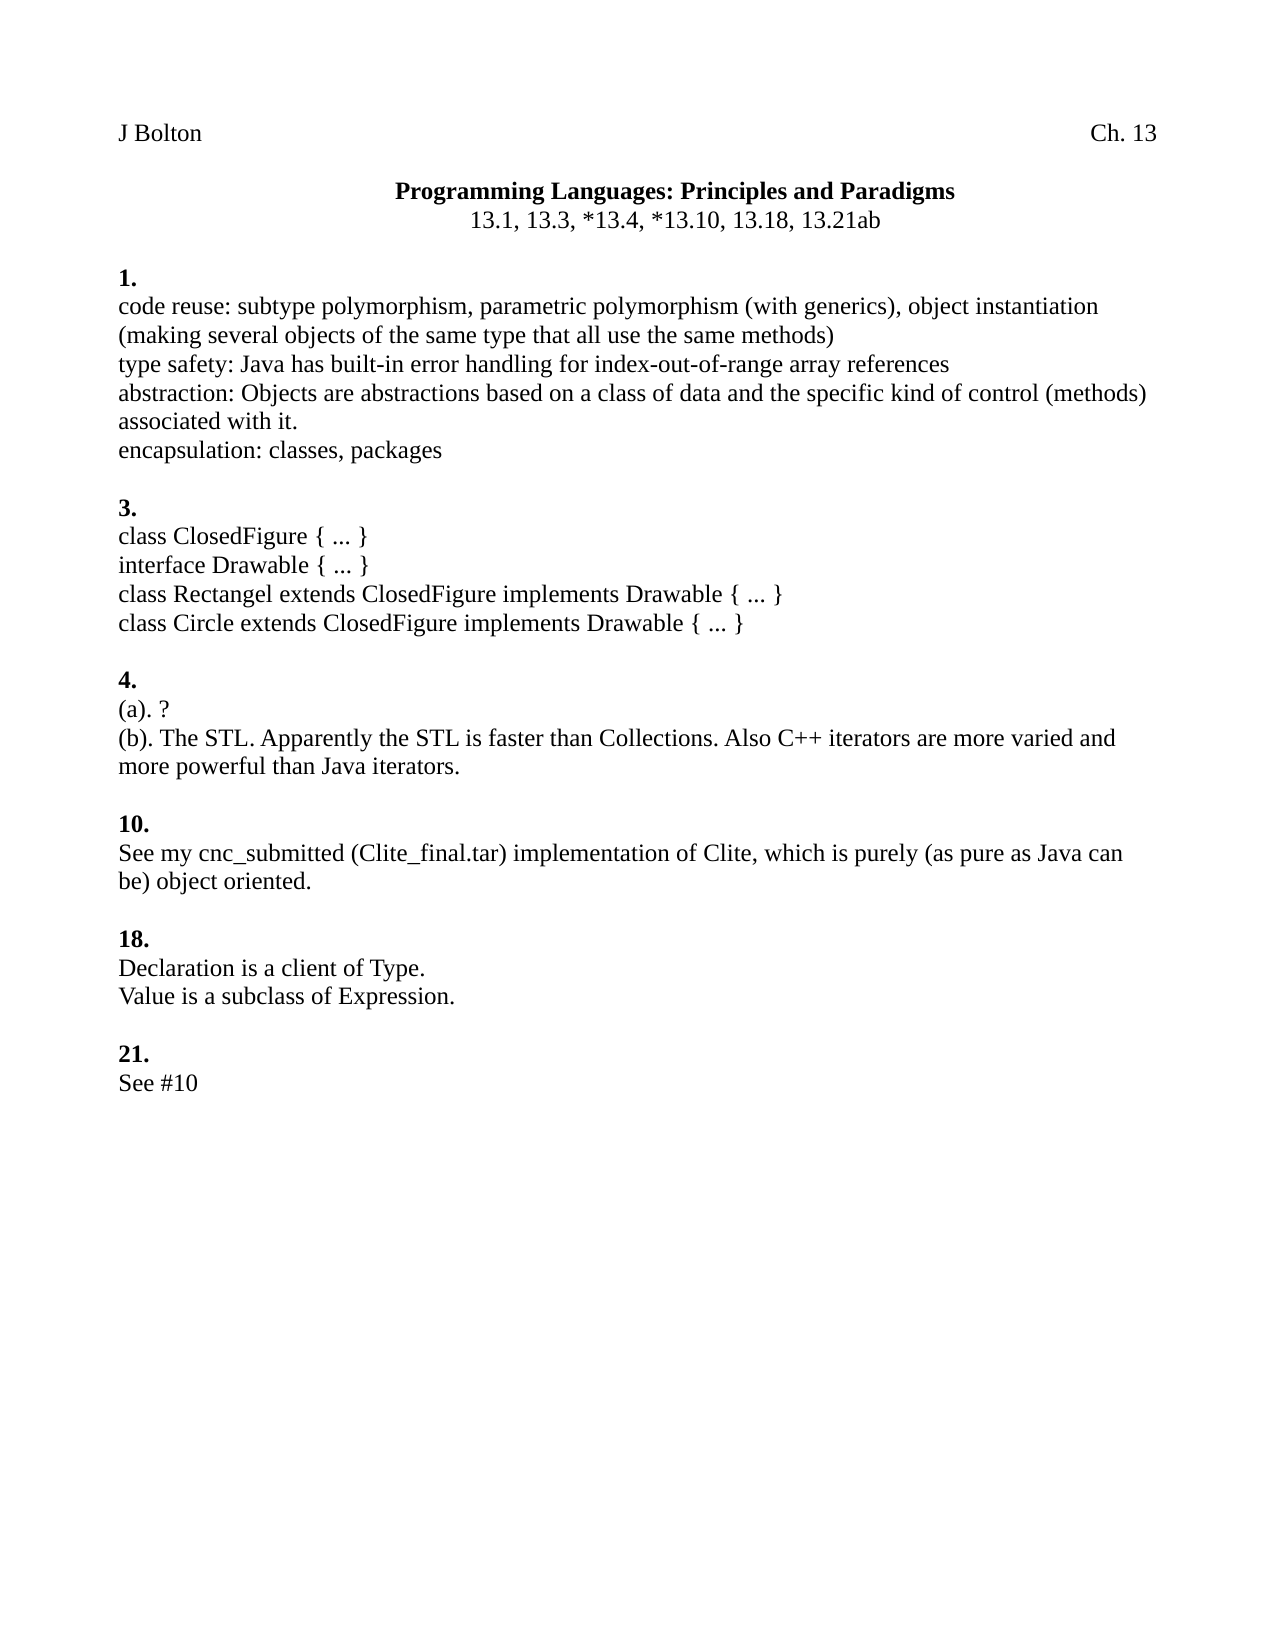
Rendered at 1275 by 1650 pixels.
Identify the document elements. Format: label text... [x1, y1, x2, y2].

text 3. [118, 493, 1157, 521]
text class Circle extends ClosedFigure implements Drawable { ... } [118, 608, 1157, 636]
text code reuse: subtype polymorphism, parametric polymorphism (with generics), object instantiation (making several objects of the same type that all use the same methods) [118, 291, 1157, 349]
text 10. [118, 809, 1157, 838]
text encapsulation: classes, packages [118, 435, 1157, 464]
text See #10 [118, 1068, 1157, 1096]
text class Rectangel extends ClosedFigure implements Drawable { ... } [118, 579, 1157, 608]
text Declaration is a client of Type. [118, 953, 1157, 981]
text 1. [118, 263, 1157, 291]
text type safety: Java has built-in error handling for index-out-of-range array references [118, 349, 1157, 378]
list 13.1, 13.3, *13.4, *13.10, 13.18, 13.21ab [164, 205, 1157, 234]
text abstraction: Objects are abstractions based on a class of data and the specific kind of control (methods) associated with it. [118, 378, 1157, 435]
text (a). ? [118, 694, 1157, 723]
text 18. [118, 924, 1157, 953]
text class ClosedFigure { ... } [118, 521, 1157, 550]
text 21. [118, 1039, 1157, 1068]
text interface Drawable { ... } [118, 550, 1157, 579]
text See my cnc_submitted (Clite_final.tar) implementation of Clite, which is purely (as pure as Java can be) object oriented. [118, 838, 1157, 895]
text Value is a subclass of Expression. [118, 981, 1157, 1010]
list Programming Languages: Principles and Paradigms [164, 176, 1157, 205]
text 4. [118, 665, 1157, 694]
text (b). The STL. Apparently the STL is faster than Collections. Also C++ iterators are more varied and more powerful than Java iterators. [118, 723, 1157, 780]
